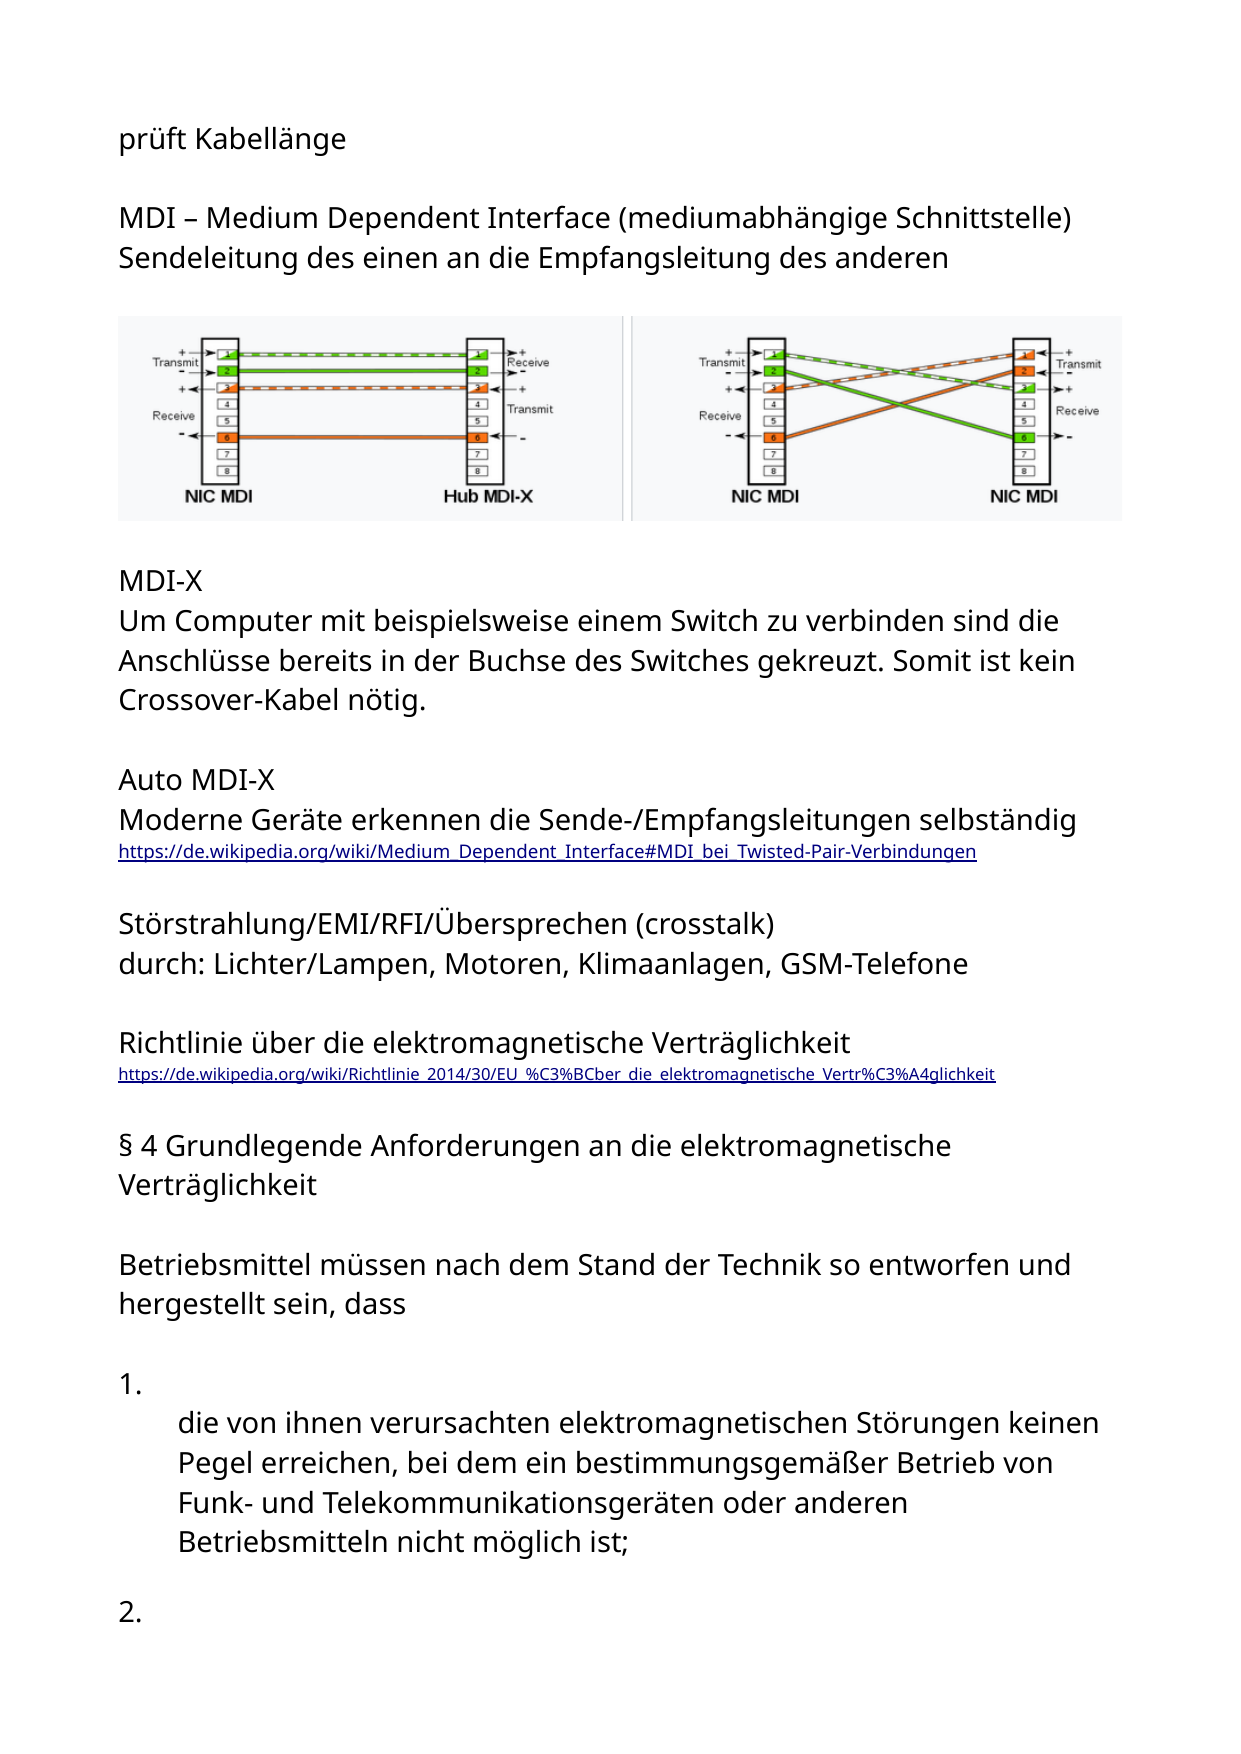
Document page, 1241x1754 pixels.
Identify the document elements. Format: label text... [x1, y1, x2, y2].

text MDI – Medium Dependent Interface (mediumabhängige Schnittstelle) Sendeleitung des einen an die Empfangsleitung des anderen [118, 197, 1122, 277]
subtitle 2. [118, 1591, 1122, 1631]
list die von ihnen verursachten elektromagnetischen Störungen keinen Pegel erreichen, bei dem ein bestimmungsgemäßer Betrieb von Funk- und Telekommunikationsgeräten oder anderen Betriebsmitteln nicht möglich ist; [177, 1403, 1122, 1561]
subtitle 1. [118, 1363, 1122, 1403]
text Störstrahlung/EMI/RFI/Übersprechen (crosstalk) durch: Lichter/Lampen, Motoren, Klimaanlagen, GSM-Telefone Richtlinie über die elektromagnetische Verträglichkeit https://de.wikipedia.org/wiki/Richtlinie_2014/30/EU_%C3%BCber_die_elektromagnetische_Vertr%C3%A4glichkeit § 4 Grundlegende Anforderungen an die elektromagnetische Verträglichkeit [118, 904, 1122, 1204]
text Auto MDI-X Moderne Geräte erkennen die Sende-/Empfangsleitungen selbständig https://de.wikipedia.org/wiki/Medium_Dependent_Interface#MDI_bei_Twisted-Pair-Verbindungen [118, 719, 1122, 864]
picture [118, 316, 1123, 521]
text MDI-X [118, 561, 1122, 600]
text prüft Kabellänge [118, 118, 1122, 197]
text Betriebsmittel müssen nach dem Stand der Technik so entworfen und hergestellt sein, dass [118, 1204, 1122, 1363]
text Um Computer mit beispielsweise einem Switch zu verbinden sind die Anschlüsse bereits in der Buchse des Switches gekreuzt. Somit ist kein Crossover-Kabel nötig. [118, 600, 1122, 719]
